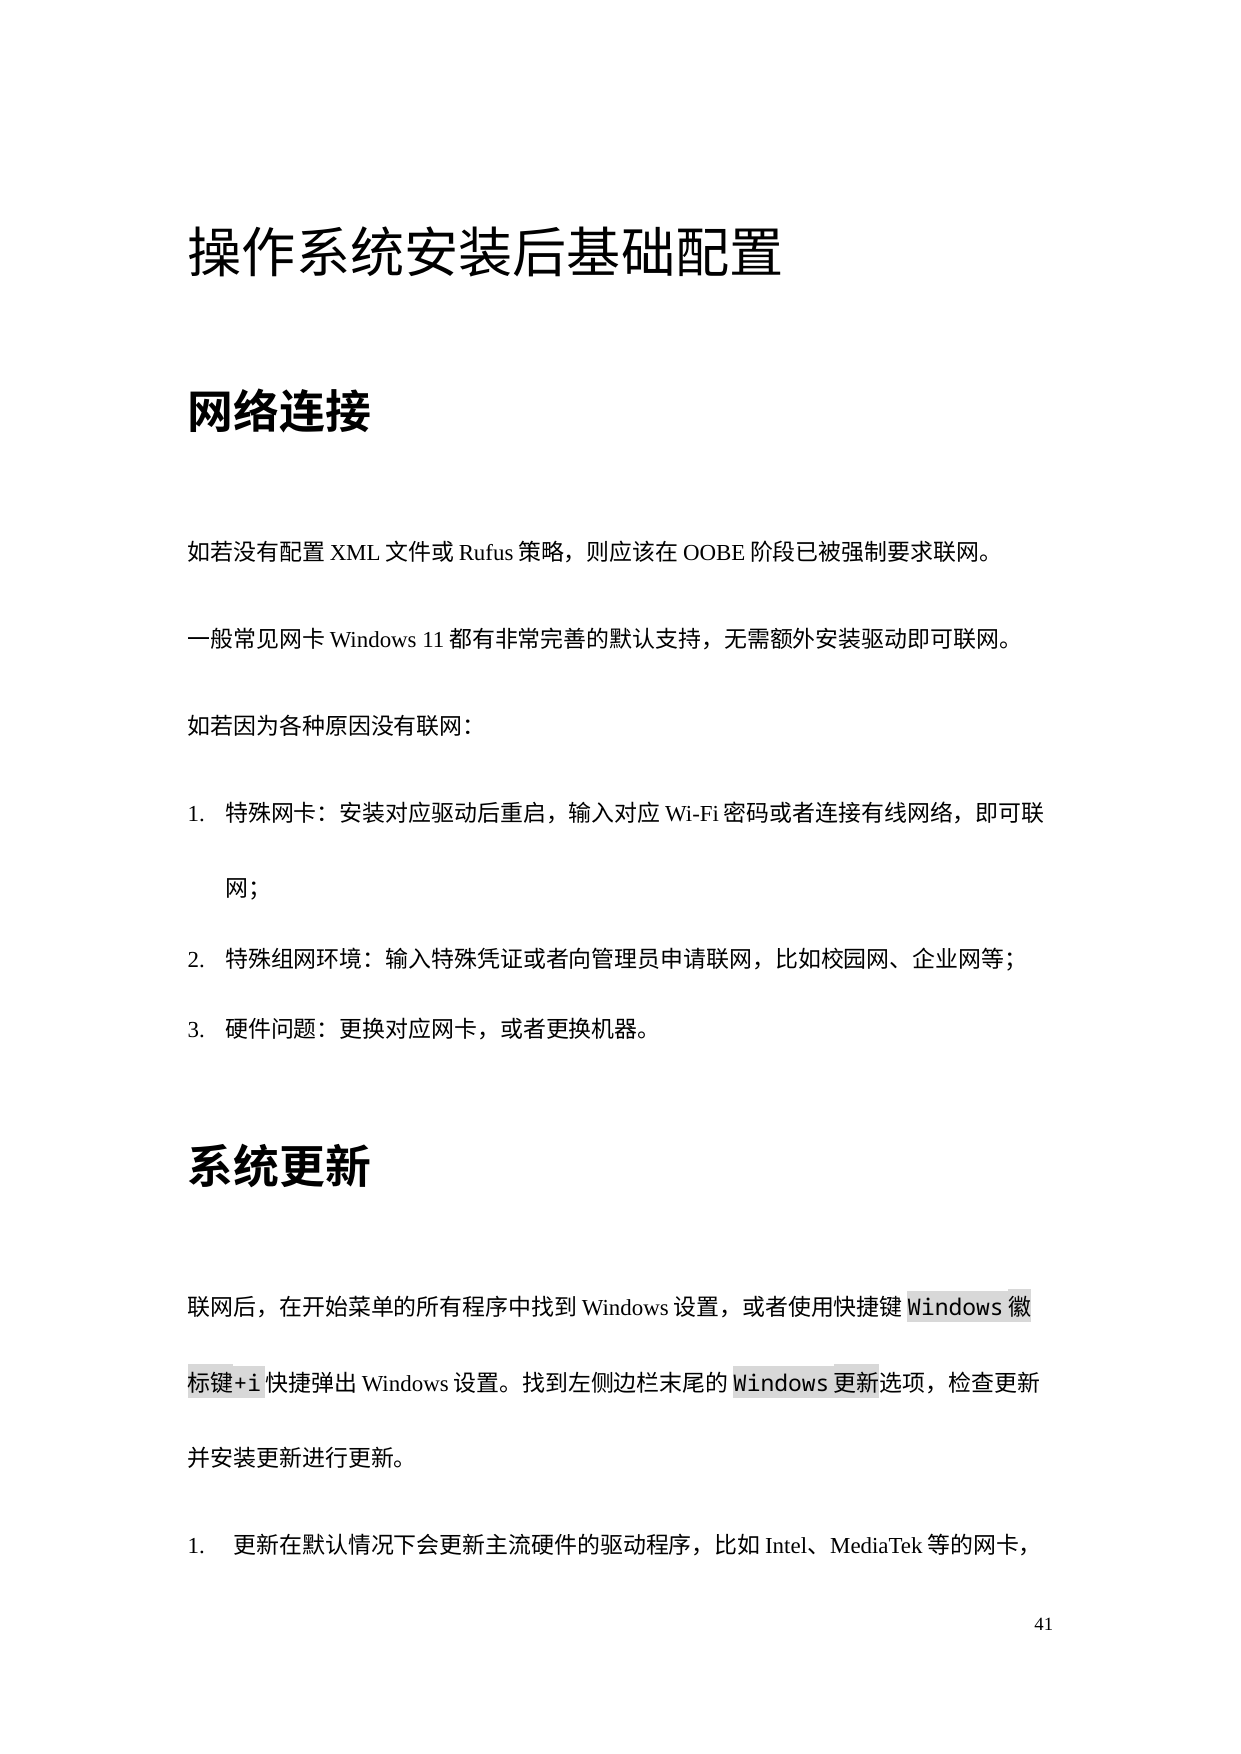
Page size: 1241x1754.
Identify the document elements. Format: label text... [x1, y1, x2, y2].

list 特殊网卡：安装对应驱动后重启，输入对应Wi-Fi密码或者连接有线网络，即可联网； [187, 779, 1053, 919]
text 一般常见网卡Windows 11都有非常完善的默认支持，无需额外安装驱动即可联网。 [187, 605, 1053, 670]
text 联网后，在开始菜单的所有程序中找到Windows设置，或者使用快捷键Windows徽标键+i快捷弹出Windows设置。找到左侧边栏末尾的Windows更新选项，检查更新并安装更新进行更新。 [187, 1273, 1053, 1489]
list 更新在默认情况下会更新主流硬件的驱动程序，比如Intel、MediaTek等的网卡， [187, 1511, 1053, 1576]
subtitle 系统更新 [187, 1115, 1053, 1213]
text 如若没有配置XML文件或Rufus策略，则应该在OOBE阶段已被强制要求联网。 [187, 518, 1053, 583]
subtitle 网络连接 [187, 360, 1053, 457]
text 如若因为各种原因没有联网： [187, 692, 1053, 757]
subtitle 操作系统安装后基础配置 [187, 200, 1053, 297]
list 硬件问题：更换对应网卡，或者更换机器。 [187, 995, 1053, 1060]
list 特殊组网环境：输入特殊凭证或者向管理员申请联网，比如校园网、企业网等； [187, 924, 1053, 989]
